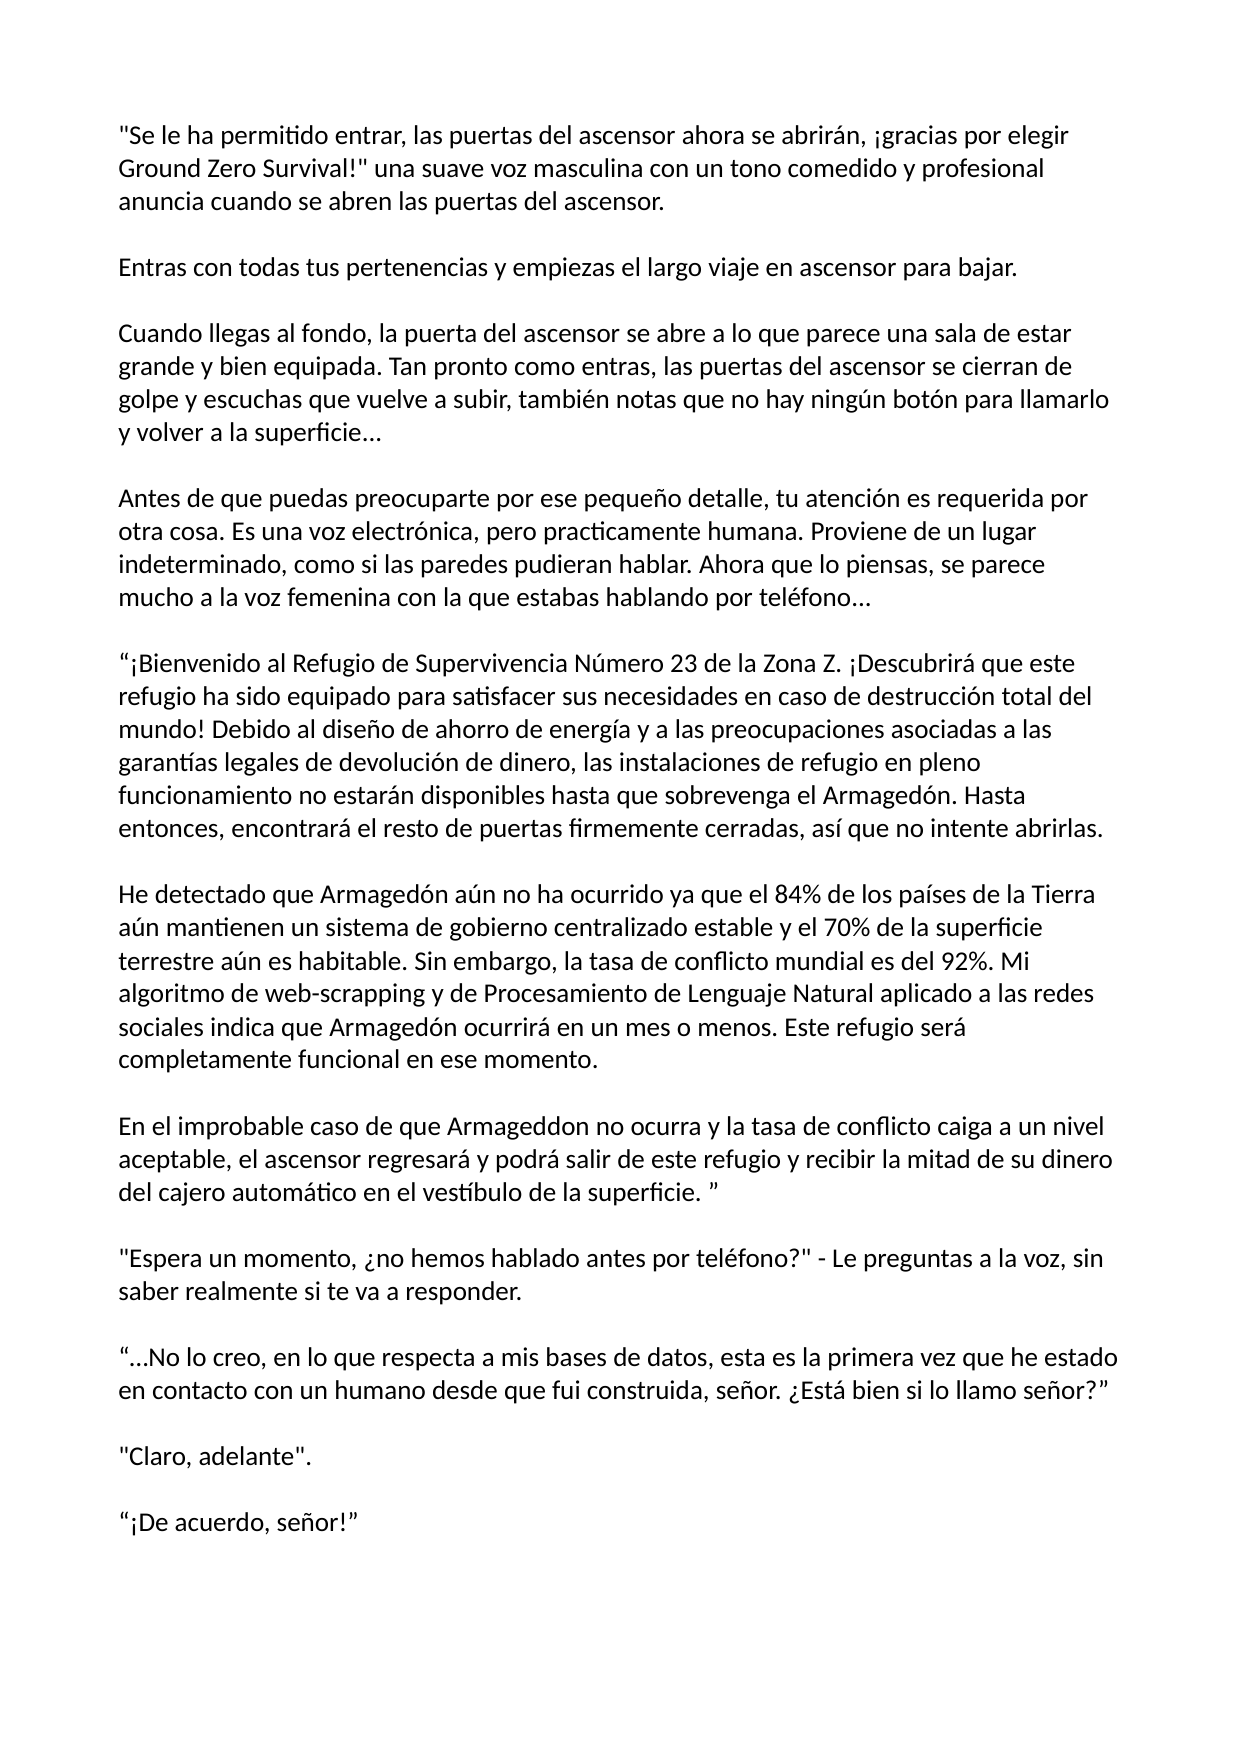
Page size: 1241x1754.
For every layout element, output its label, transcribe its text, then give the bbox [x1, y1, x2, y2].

text Entras con todas tus pertenencias y empiezas el largo viaje en ascensor para bajar. [118, 250, 1122, 283]
text “¡De acuerdo, señor!” [118, 1505, 1122, 1538]
text “¡Bienvenido al Refugio de Supervivencia Número 23 de la Zona Z. ¡Descubrirá que este refugio ha sido equipado para satisfacer sus necesidades en caso de destrucción total del mundo! Debido al diseño de ahorro de energía y a las preocupaciones asociadas a las garantías legales de devolución de dinero, las instalaciones de refugio en pleno funcionamiento no estarán disponibles hasta que sobrevenga el Armagedón. Hasta entonces, encontrará el resto de puertas firmemente cerradas, así que no intente abrirlas. [118, 646, 1122, 844]
text “…No lo creo, en lo que respecta a mis bases de datos, esta es la primera vez que he estado en contacto con un humano desde que fui construida, señor. ¿Está bien si lo llamo señor?” [118, 1340, 1122, 1406]
text Cuando llegas al fondo, la puerta del ascensor se abre a lo que parece una sala de estar grande y bien equipada. Tan pronto como entras, las puertas del ascensor se cierran de golpe y escuchas que vuelve a subir, también notas que no hay ningún botón para llamarlo y volver a la superficie... [118, 316, 1122, 448]
text "Espera un momento, ¿no hemos hablado antes por teléfono?" - Le preguntas a la voz, sin saber realmente si te va a responder. [118, 1241, 1122, 1307]
text "Se le ha permitido entrar, las puertas del ascensor ahora se abrirán, ¡gracias por elegir Ground Zero Survival!" una suave voz masculina con un tono comedido y profesional anuncia cuando se abren las puertas del ascensor. [118, 118, 1122, 217]
text Antes de que puedas preocuparte por ese pequeño detalle, tu atención es requerida por otra cosa. Es una voz electrónica, pero practicamente humana. Proviene de un lugar indeterminado, como si las paredes pudieran hablar. Ahora que lo piensas, se parece mucho a la voz femenina con la que estabas hablando por teléfono... [118, 481, 1122, 613]
text En el improbable caso de que Armageddon no ocurra y la tasa de conflicto caiga a un nivel aceptable, el ascensor regresará y podrá salir de este refugio y recibir la mitad de su dinero del cajero automático en el vestíbulo de la superficie. ” [118, 1109, 1122, 1208]
text "Claro, adelante". [118, 1439, 1122, 1472]
text He detectado que Armagedón aún no ha ocurrido ya que el 84% de los países de la Tierra aún mantienen un sistema de gobierno centralizado estable y el 70% de la superficie terrestre aún es habitable. Sin embargo, la tasa de conflicto mundial es del 92%. Mi algoritmo de web-scrapping y de Procesamiento de Lenguaje Natural aplicado a las redes sociales indica que Armagedón ocurrirá en un mes o menos. Este refugio será completamente funcional en ese momento. [118, 878, 1122, 1076]
